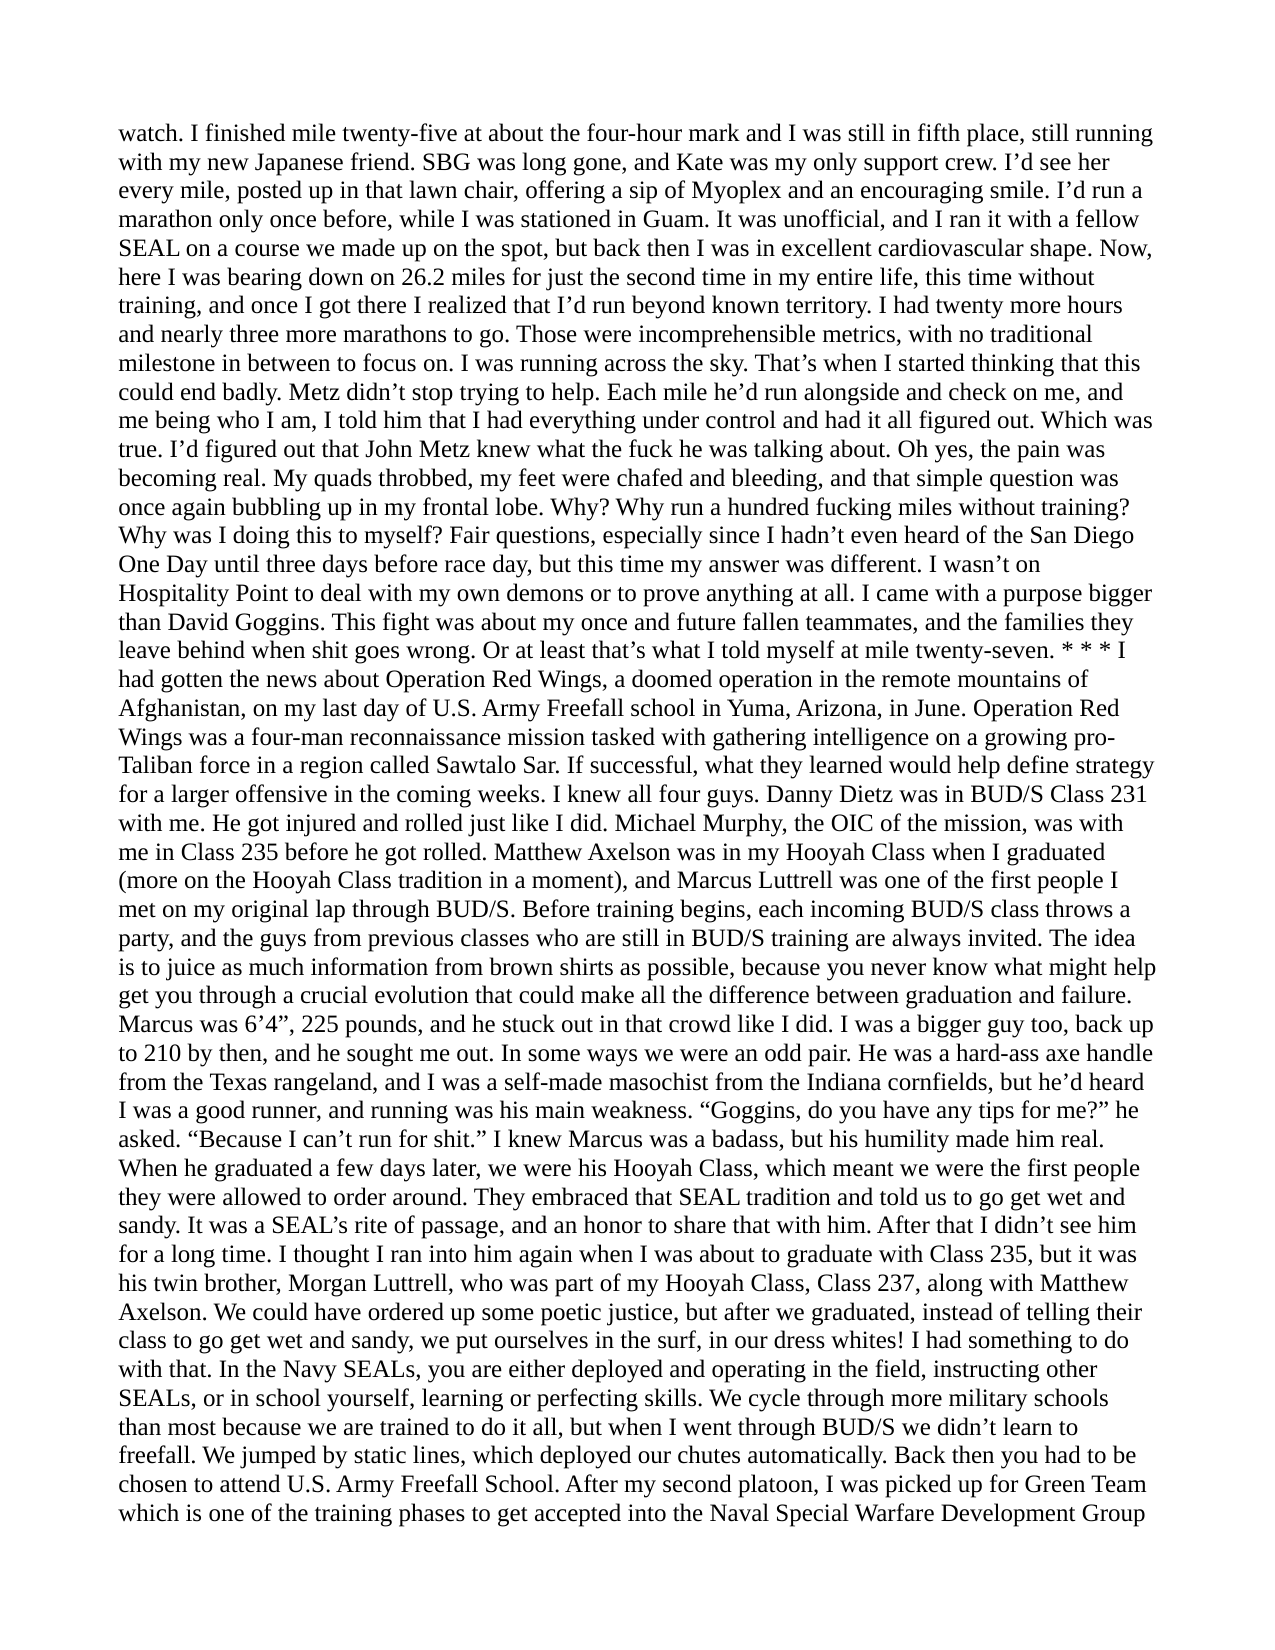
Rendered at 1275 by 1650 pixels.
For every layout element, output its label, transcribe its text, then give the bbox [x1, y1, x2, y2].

text watch. I finished mile twenty-five at about the four-hour mark and I was still in fifth place, still running with my new Japanese friend. SBG was long gone, and Kate was my only support crew. I’d see her every mile, posted up in that lawn chair, offering a sip of Myoplex and an encouraging smile. I’d run a marathon only once before, while I was stationed in Guam. It was unofficial, and I ran it with a fellow SEAL on a course we made up on the spot, but back then I was in excellent cardiovascular shape. Now, here I was bearing down on 26.2 miles for just the second time in my entire life, this time without training, and once I got there I realized that I’d run beyond known territory. I had twenty more hours and nearly three more marathons to go. Those were incomprehensible metrics, with no traditional milestone in between to focus on. I was running across the sky. That’s when I started thinking that this could end badly. Metz didn’t stop trying to help. Each mile he’d run alongside and check on me, and me being who I am, I told him that I had everything under control and had it all figured out. Which was true. I’d figured out that John Metz knew what the fuck he was talking about. Oh yes, the pain was becoming real. My quads throbbed, my feet were chafed and bleeding, and that simple question was once again bubbling up in my frontal lobe. Why? Why run a hundred fucking miles without training? Why was I doing this to myself? Fair questions, especially since I hadn’t even heard of the San Diego One Day until three days before race day, but this time my answer was different. I wasn’t on Hospitality Point to deal with my own demons or to prove anything at all. I came with a purpose bigger than David Goggins. This fight was about my once and future fallen teammates, and the families they leave behind when shit goes wrong. Or at least that’s what I told myself at mile twenty-seven. * * * I had gotten the news about Operation Red Wings, a doomed operation in the remote mountains of Afghanistan, on my last day of U.S. Army Freefall school in Yuma, Arizona, in June. Operation Red Wings was a four-man reconnaissance mission tasked with gathering intelligence on a growing pro-Taliban force in a region called Sawtalo Sar. If successful, what they learned would help define strategy for a larger offensive in the coming weeks. I knew all four guys. Danny Dietz was in BUD/S Class 231 with me. He got injured and rolled just like I did. Michael Murphy, the OIC of the mission, was with me in Class 235 before he got rolled. Matthew Axelson was in my Hooyah Class when I graduated (more on the Hooyah Class tradition in a moment), and Marcus Luttrell was one of the first people I met on my original lap through BUD/S. Before training begins, each incoming BUD/S class throws a party, and the guys from previous classes who are still in BUD/S training are always invited. The idea is to juice as much information from brown shirts as possible, because you never know what might help get you through a crucial evolution that could make all the difference between graduation and failure. Marcus was 6’4”, 225 pounds, and he stuck out in that crowd like I did. I was a bigger guy too, back up to 210 by then, and he sought me out. In some ways we were an odd pair. He was a hard-ass axe handle from the Texas rangeland, and I was a self-made masochist from the Indiana cornfields, but he’d heard I was a good runner, and running was his main weakness. “Goggins, do you have any tips for me?” he asked. “Because I can’t run for shit.” I knew Marcus was a badass, but his humility made him real. When he graduated a few days later, we were his Hooyah Class, which meant we were the first people they were allowed to order around. They embraced that SEAL tradition and told us to go get wet and sandy. It was a SEAL’s rite of passage, and an honor to share that with him. After that I didn’t see him for a long time. I thought I ran into him again when I was about to graduate with Class 235, but it was his twin brother, Morgan Luttrell, who was part of my Hooyah Class, Class 237, along with Matthew Axelson. We could have ordered up some poetic justice, but after we graduated, instead of telling their class to go get wet and sandy, we put ourselves in the surf, in our dress whites! I had something to do with that. In the Navy SEALs, you are either deployed and operating in the field, instructing other SEALs, or in school yourself, learning or perfecting skills. We cycle through more military schools than most because we are trained to do it all, but when I went through BUD/S we didn’t learn to freefall. We jumped by static lines, which deployed our chutes automatically. Back then you had to be chosen to attend U.S. Army Freefall School. After my second platoon, I was picked up for Green Team which is one of the training phases to get accepted into the Naval Special Warfare Development Group [118, 118, 1157, 1527]
